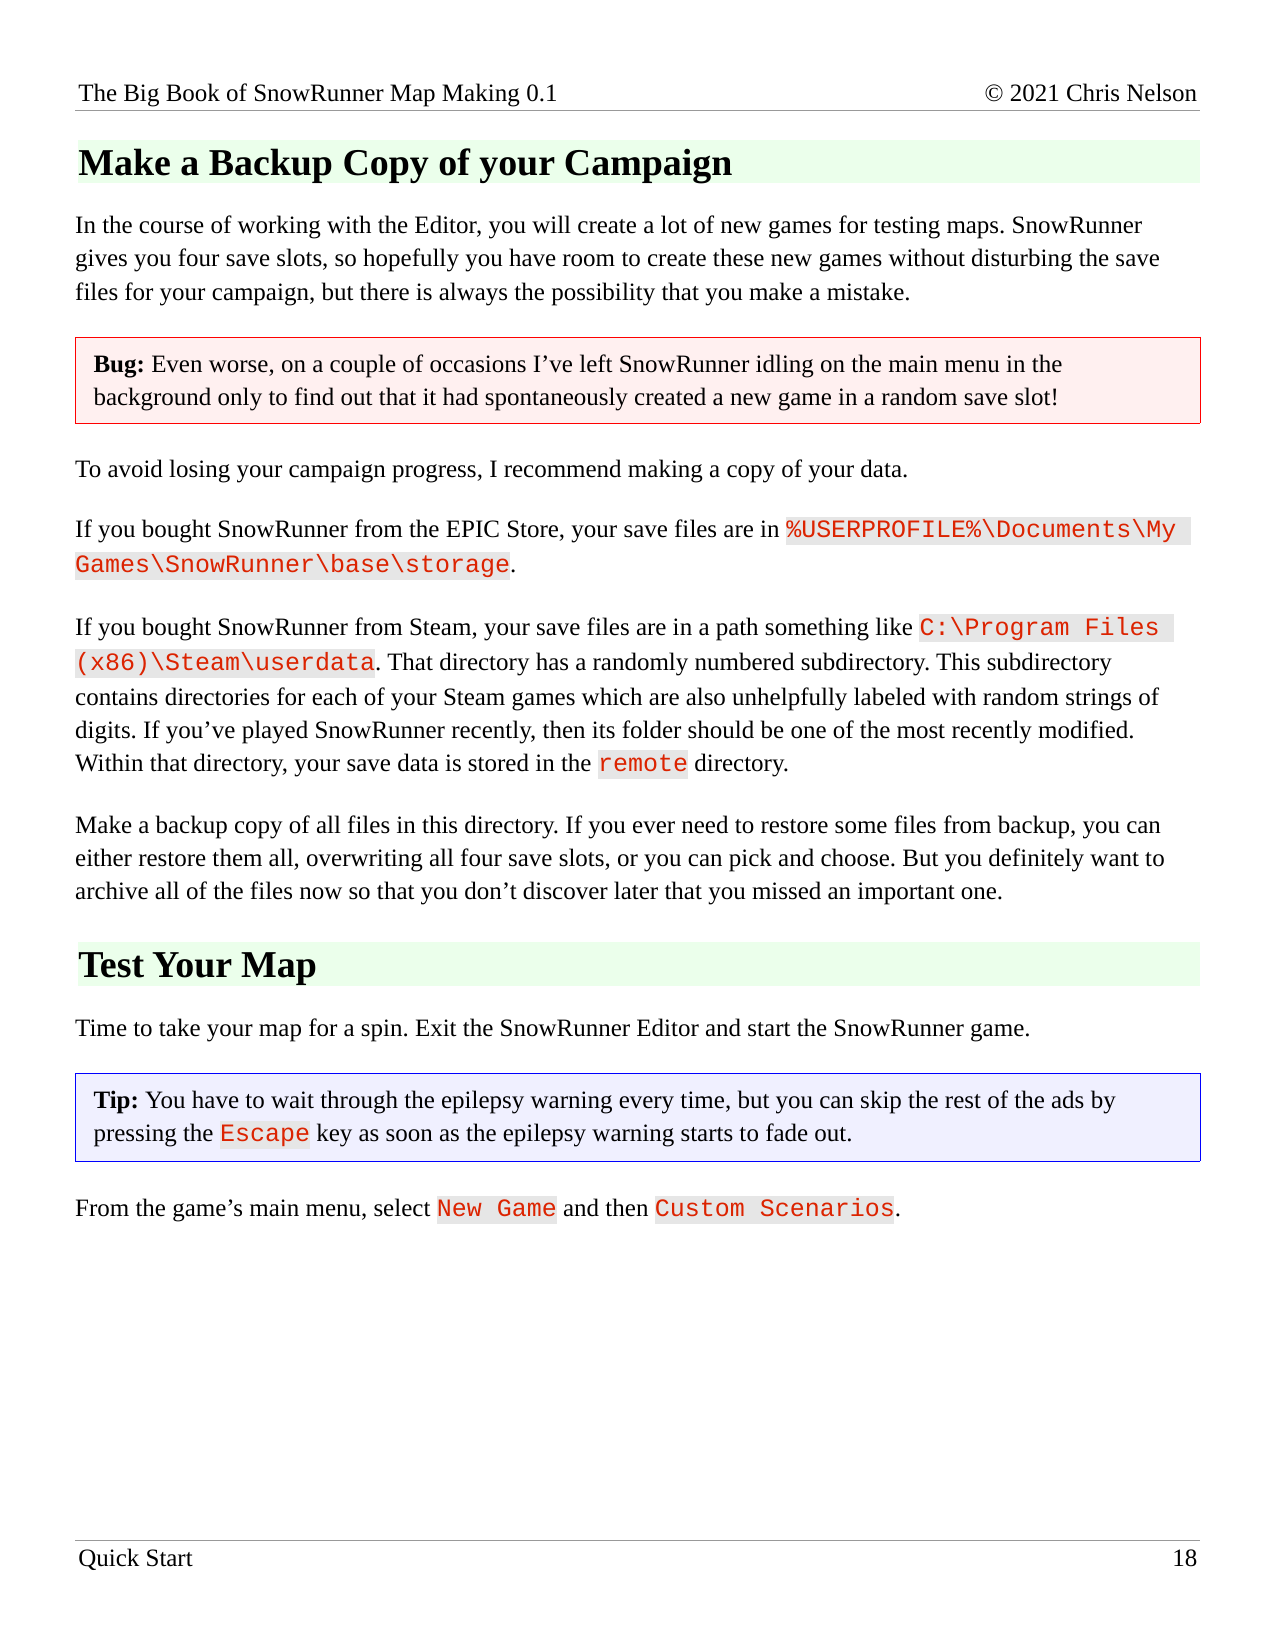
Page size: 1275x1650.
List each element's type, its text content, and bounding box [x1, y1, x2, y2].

text Make a backup copy of all files in this directory. If you ever need to restore some files from backup, you can either restore them all, overwriting all four save slots, or you can pick and choose. But you definitely want to archive all of the files now so that you don’t discover later that you missed an important one. [75, 810, 1200, 905]
text If you bought SnowRunner from Steam, your save files are in a path something like C:\Program Files (x86)\Steam\userdata. That directory has a randomly numbered subdirectory. This subdirectory contains directories for each of your Steam games which are also unhelpfully labeled with random strings of digits. If you’ve played SnowRunner recently, then its folder should be one of the most recently modified. Within that directory, your save data is stored in the remote directory. [75, 612, 1200, 779]
text To avoid losing your campaign progress, I recommend making a copy of your data. [75, 454, 1200, 483]
text If you bought SnowRunner from the EPIC Store, your save files are in %USERPROFILE%\Documents\My Games\SnowRunner\base\storage. [75, 514, 1200, 580]
text From the game’s main menu, select New Game and then Custom Scenarios. [75, 1193, 1200, 1224]
list Even worse, on a couple of occasions I’ve left SnowRunner idling on the main menu in the background only to find out that it had spontaneously created a new game in a random save slot! [76, 338, 1200, 423]
list You have to wait through the epilepsy warning every time, but you can skip the rest of the ads by pressing the Escape key as soon as the epilepsy warning starts to fade out. [76, 1074, 1200, 1161]
subtitle Make a Backup Copy of your Campaign [78, 140, 1200, 183]
text Time to take your map for a spin. Exit the SnowRunner Editor and start the SnowRunner game. [75, 1013, 1200, 1042]
subtitle Test Your Map [78, 942, 1200, 986]
text In the course of working with the Editor, you will create a lot of new games for testing maps. SnowRunner gives you four save slots, so hopefully you have room to create these new games without disturbing the save files for your campaign, but there is always the possibility that you make a mistake. [75, 211, 1200, 305]
